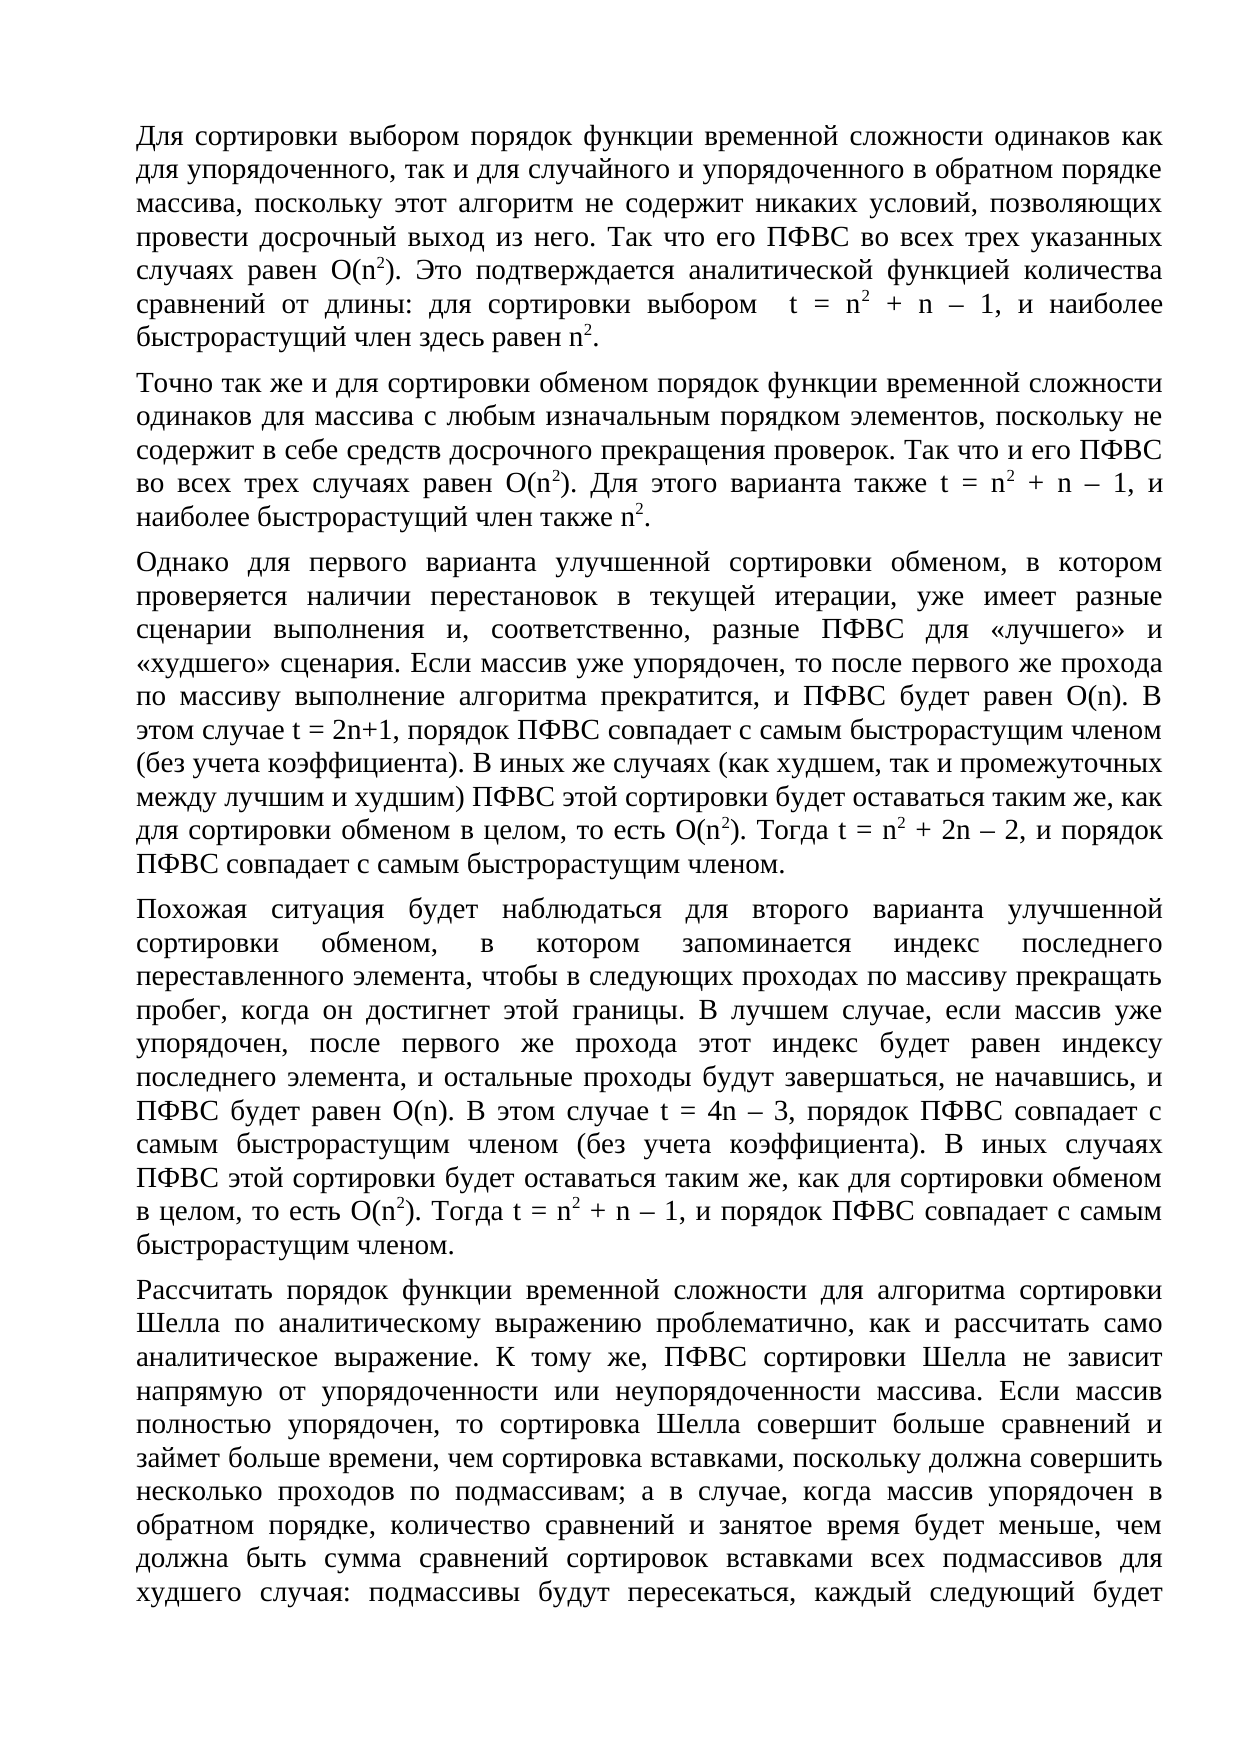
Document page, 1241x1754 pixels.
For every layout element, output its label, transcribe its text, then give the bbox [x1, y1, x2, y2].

text Однако для первого варианта улучшенной сортировки обменом, в котором проверяется наличии перестановок в текущей итерации, уже имеет разные сценарии выполнения и, соответственно, разные ПФВС для «лучшего» и «худшего» сценария. Если массив уже упорядочен, то после первого же прохода по массиву выполнение алгоритма прекратится, и ПФВС будет равен O(n). В этом случае t = 2n+1, порядок ПФВС совпадает с самым быстрорастущим членом (без учета коэффициента). В иных же случаях (как худшем, так и промежуточных между лучшим и худшим) ПФВС этой сортировки будет оставаться таким же, как для сортировки обменом в целом, то есть O(n2). Тогда t = n2 + 2n – 2, и порядок ПФВС совпадает с самым быстрорастущим членом. [136, 544, 1163, 879]
text Рассчитать порядок функции временной сложности для алгоритма сортировки Шелла по аналитическому выражению проблематично, как и рассчитать само аналитическое выражение. К тому же, ПФВС сортировки Шелла не зависит напрямую от упорядоченности или неупорядоченности массива. Если массив полностью упорядочен, то сортировка Шелла совершит больше сравнений и займет больше времени, чем сортировка вставками, поскольку должна совершить несколько проходов по подмассивам; а в случае, когда массив упорядочен в обратном порядке, количество сравнений и занятое время будет меньше, чем должна быть сумма сравнений сортировок вставками всех подмассивов для худшего случая: подмассивы будут пересекаться, каждый следующий будет [136, 1272, 1163, 1607]
text Точно так же и для сортировки обменом порядок функции временной сложности одинаков для массива с любым изначальным порядком элементов, поскольку не содержит в себе средств досрочного прекращения проверок. Так что и его ПФВС во всех трех случаях равен O(n2). Для этого варианта также t = n2 + n – 1, и наиболее быстрорастущий член также n2. [136, 365, 1163, 532]
text Похожая ситуация будет наблюдаться для второго варианта улучшенной сортировки обменом, в котором запоминается индекс последнего переставленного элемента, чтобы в следующих проходах по массиву прекращать пробег, когда он достигнет этой границы. В лучшем случае, если массив уже упорядочен, после первого же прохода этот индекс будет равен индексу последнего элемента, и остальные проходы будут завершаться, не начавшись, и ПФВС будет равен O(n). В этом случае t = 4n – 3, порядок ПФВС совпадает с самым быстрорастущим членом (без учета коэффициента). В иных случаях ПФВС этой сортировки будет оставаться таким же, как для сортировки обменом в целом, то есть O(n2). Тогда t = n2 + n – 1, и порядок ПФВС совпадает с самым быстрорастущим членом. [136, 891, 1163, 1260]
text Для сортировки выбором порядок функции временной сложности одинаков как для упорядоченного, так и для случайного и упорядоченного в обратном порядке массива, поскольку этот алгоритм не содержит никаких условий, позволяющих провести досрочный выход из него. Так что его ПФВС во всех трех указанных случаях равен O(n2). Это подтверждается аналитической функцией количества сравнений от длины: для сортировки выбором t = n2 + n – 1, и наиболее быстрорастущий член здесь равен n2. [136, 118, 1163, 353]
